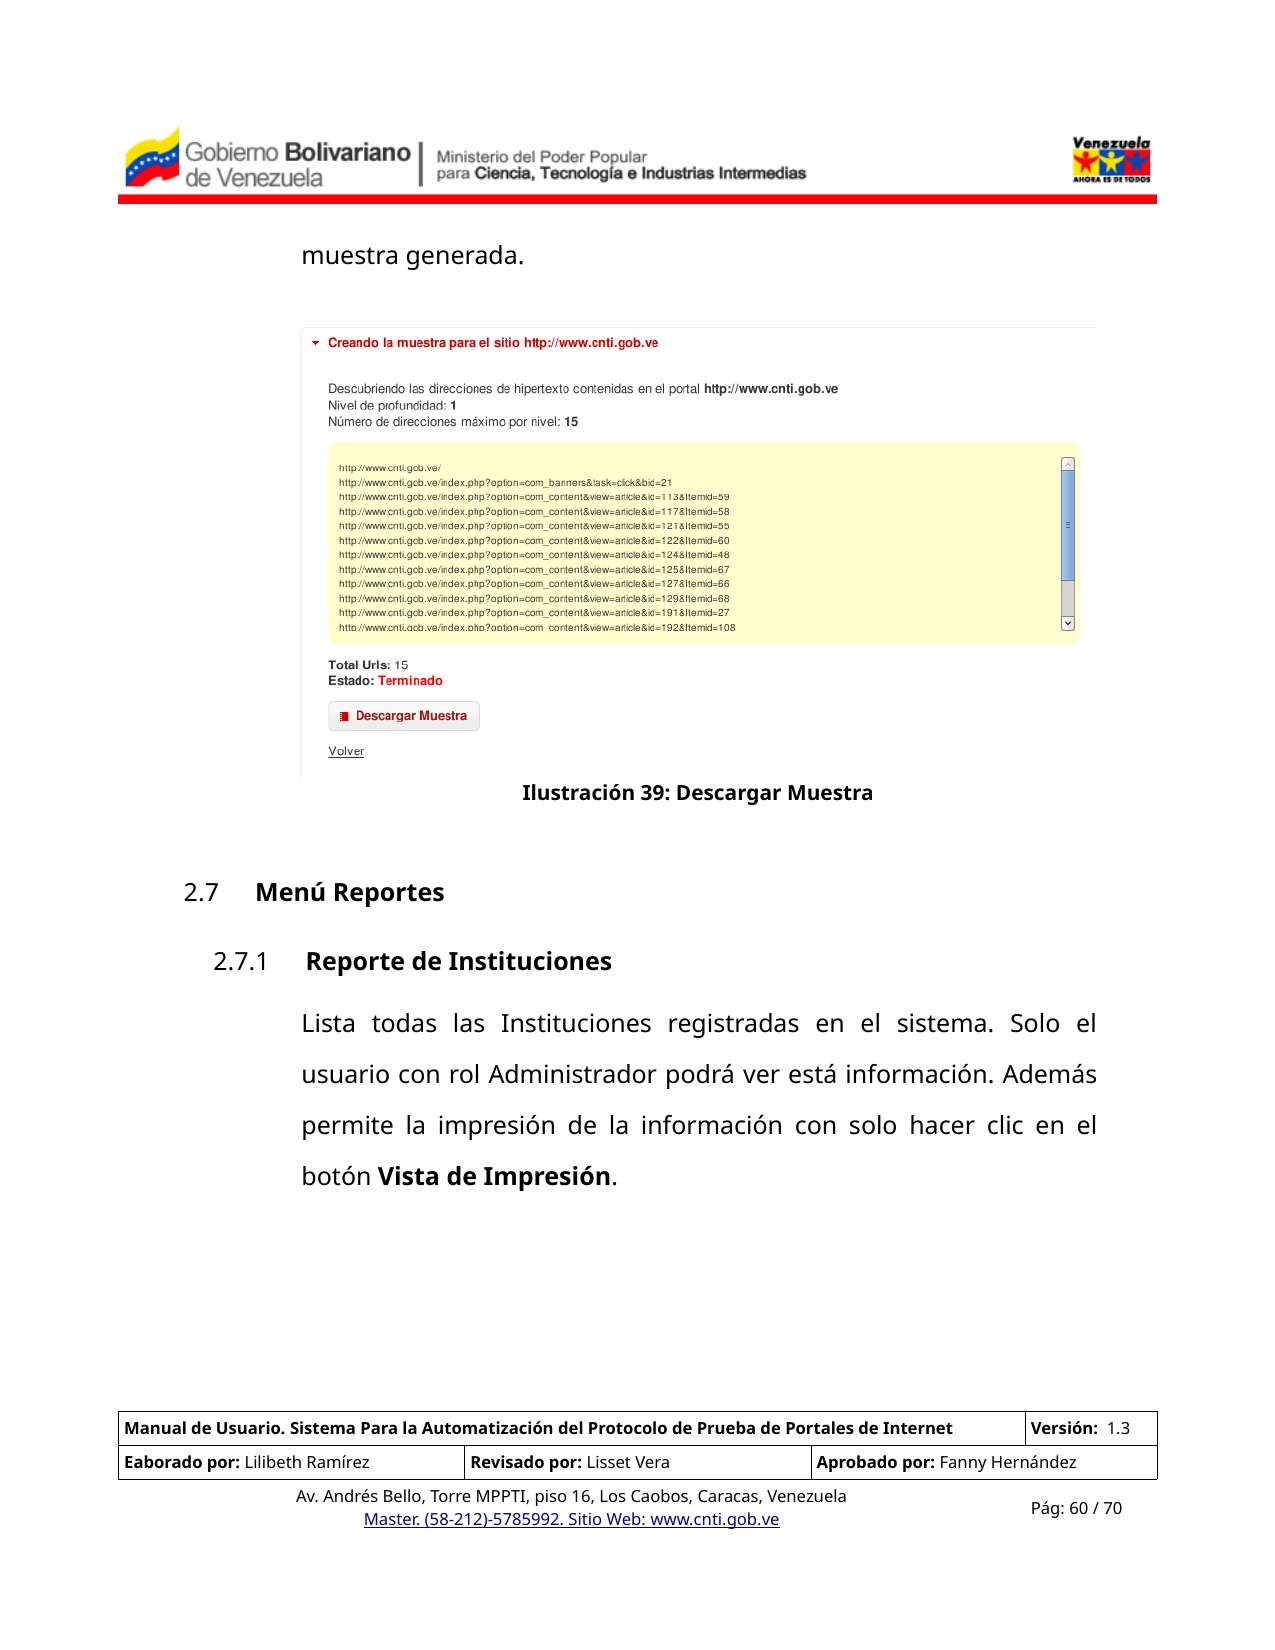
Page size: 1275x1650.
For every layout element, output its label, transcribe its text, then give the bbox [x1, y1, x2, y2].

subtitle Reporte de Instituciones [118, 943, 1157, 977]
text Lista todas las Instituciones registradas en el sistema. Solo el usuario con rol Administrador podrá ver está información. Además permite la impresión de la información con solo hacer clic en el botón Vista de Impresión. [301, 1006, 1098, 1193]
picture [118, 118, 1157, 204]
picture [299, 325, 1097, 778]
text muestra generada. [301, 238, 1098, 272]
text Ilustración 39: Descargar Muestra [299, 778, 1096, 806]
subtitle Menú Reportes [118, 874, 1157, 908]
